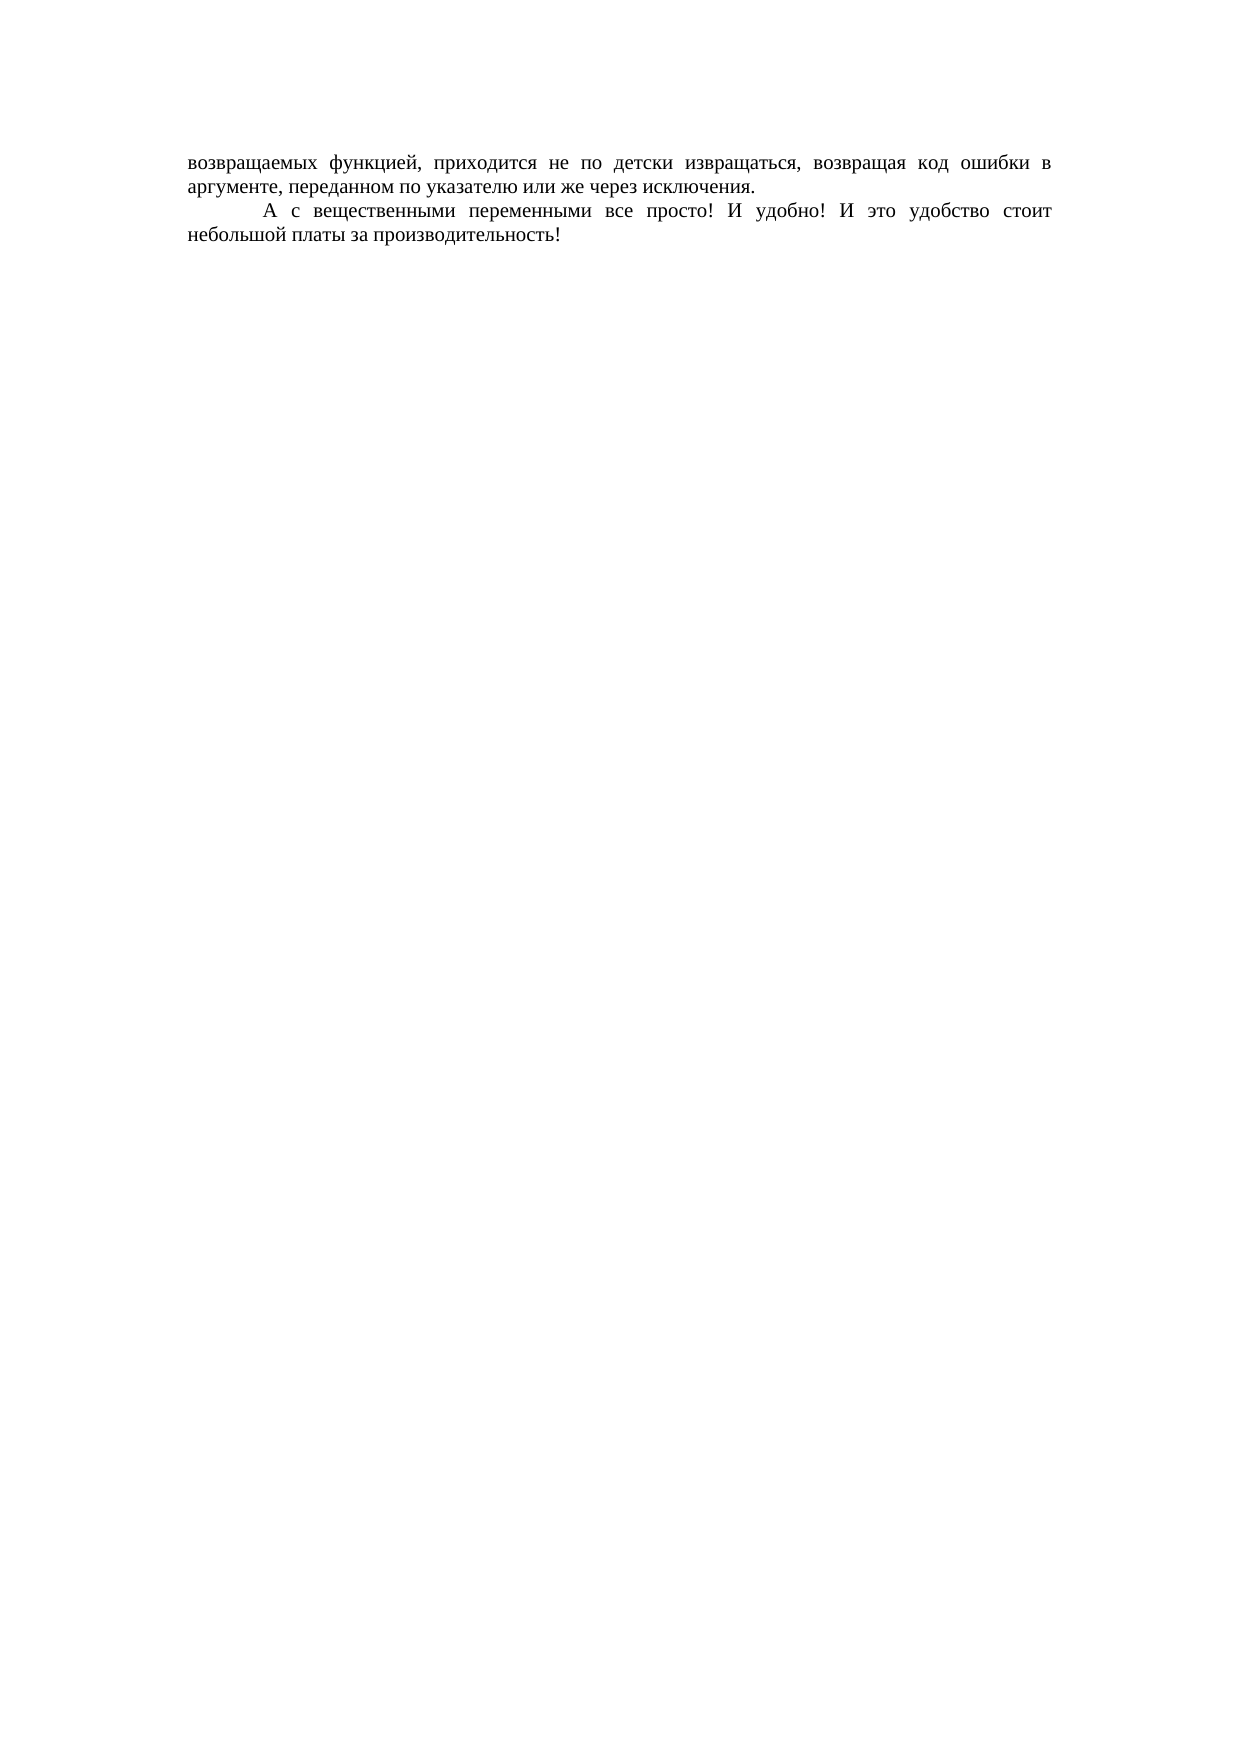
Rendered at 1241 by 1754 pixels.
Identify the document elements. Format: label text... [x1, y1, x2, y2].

text возвращаемых функцией, приходится не по детски извращаться, возвращая код ошибки в аргументе, переданном по указателю или же через исключения. [187, 150, 1053, 198]
text А с вещественными переменными все просто! И удобно! И это удобство стоит небольшой платы за производительность! [187, 198, 1053, 246]
